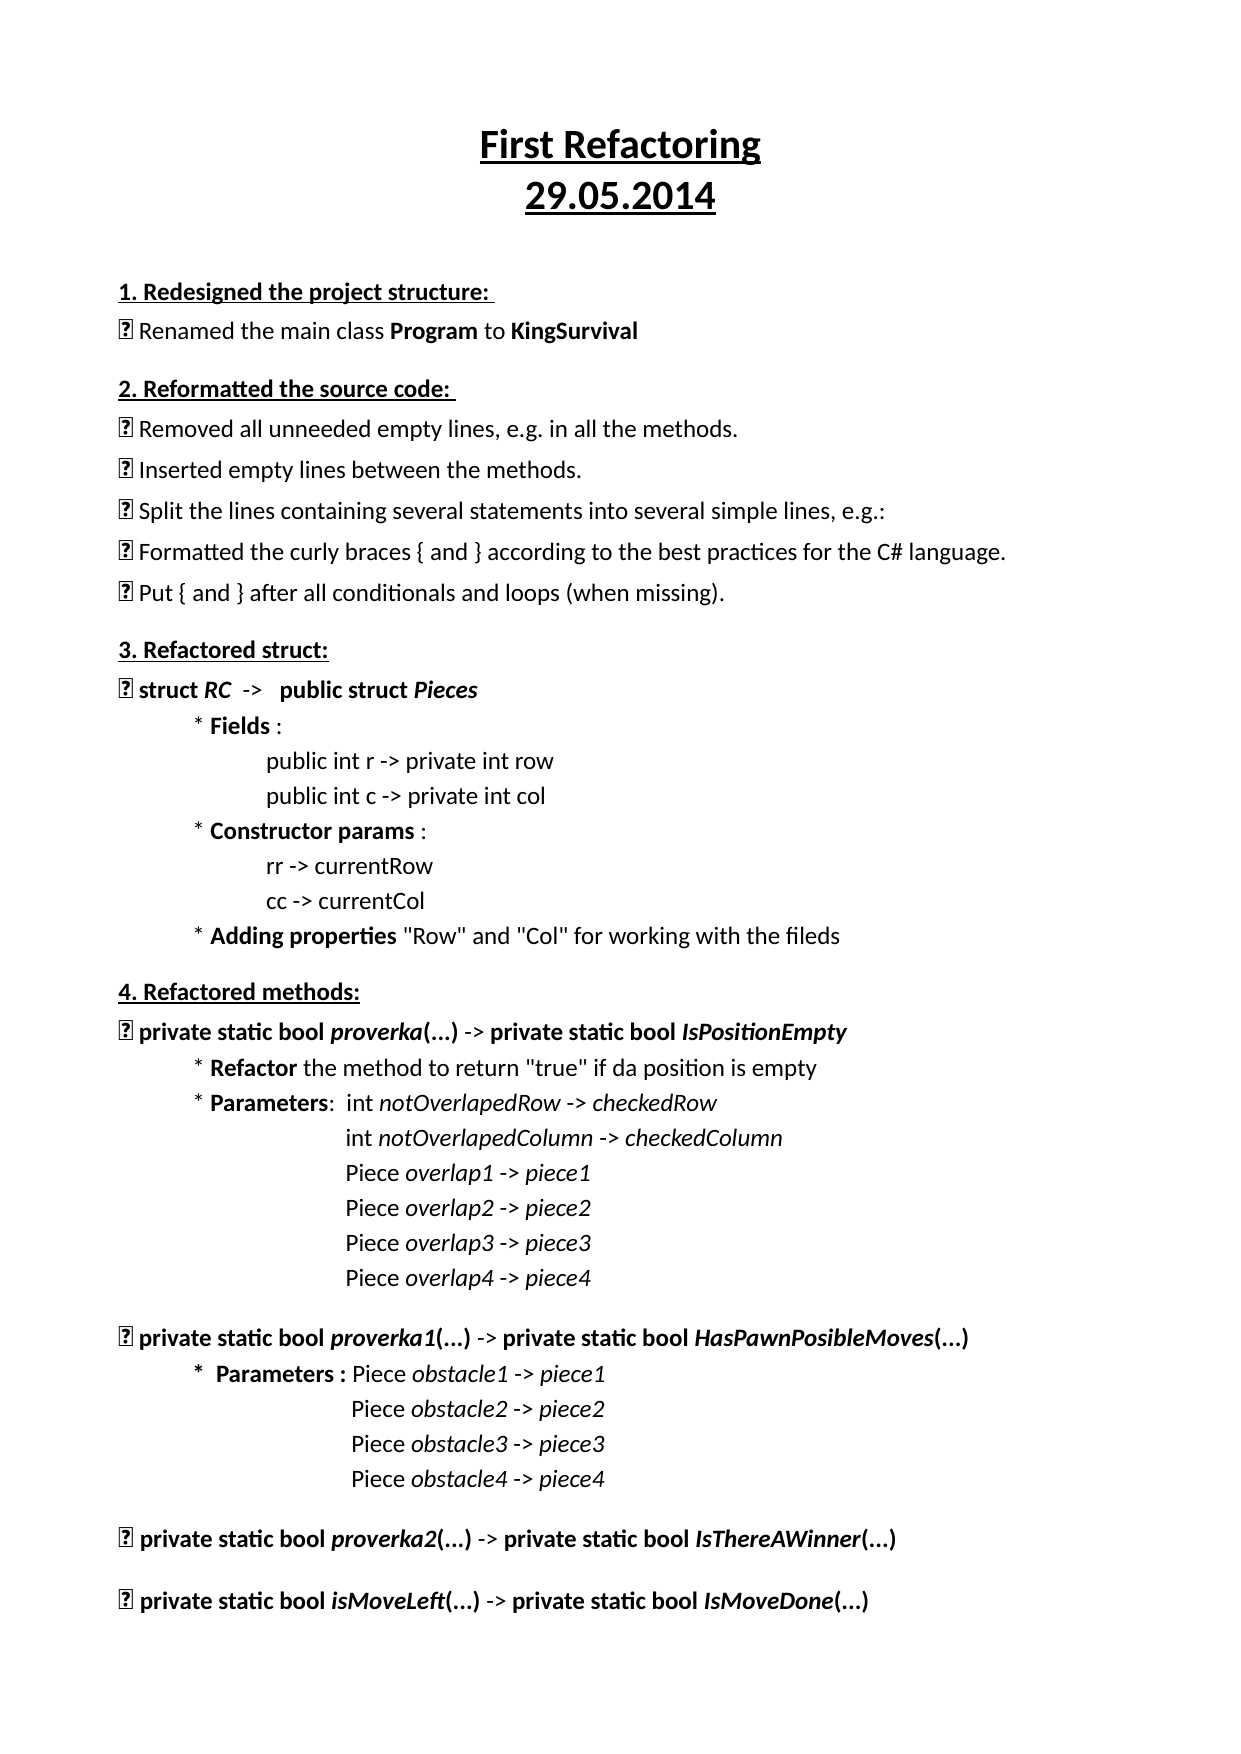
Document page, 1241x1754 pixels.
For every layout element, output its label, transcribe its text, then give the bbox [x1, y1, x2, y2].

text 2. Reformatted the source code:  Removed all unneeded empty lines, e.g. in all the methods.  Inserted empty lines between the methods.  Split the lines containing several statements into several simple lines, e.g.:  Formatted the curly braces { and } according to the best practices for the C# language.  Put { and } after all conditionals and loops (when missing). [118, 373, 1122, 608]
text  private static bool proverka1(...) -> private static bool HasPawnPosibleMoves(...) * Parameters : Piece obstacle1 -> piece1 Piece obstacle2 -> piece2 Piece obstacle3 -> piece3 Piece obstacle4 -> piece4 [118, 1318, 1122, 1494]
text First Refactoring 29.05.2014 [118, 118, 1122, 220]
text 3. Refactored struct:  struct RC -> public struct Pieces * Fields : public int r -> private int row public int c -> private int col * Constructor params : rr -> currentRow cc -> currentCol * Adding properties "Row" and "Col" for working with the fileds [118, 634, 1122, 951]
text 4. Refactored methods:  private static bool proverka(...) -> private static bool IsPositionEmpty * Refactor the method to return "true" if da position is empty * Parameters: int notOverlapedRow -> checkedRow int notOverlapedColumn -> checkedColumn Piece overlap1 -> piece1 Piece overlap2 -> piece2 Piece overlap3 -> piece3 Piece overlap4 -> piece4 [118, 976, 1122, 1293]
text  private static bool proverka2(...) -> private static bool IsThereAWinner(...) [118, 1519, 1122, 1555]
text 1. Redesigned the project structure:  Renamed the main class Program to KingSurvival [118, 276, 1122, 347]
text  private static bool isMoveLeft(...) -> private static bool IsMoveDone(...) [118, 1581, 1122, 1616]
